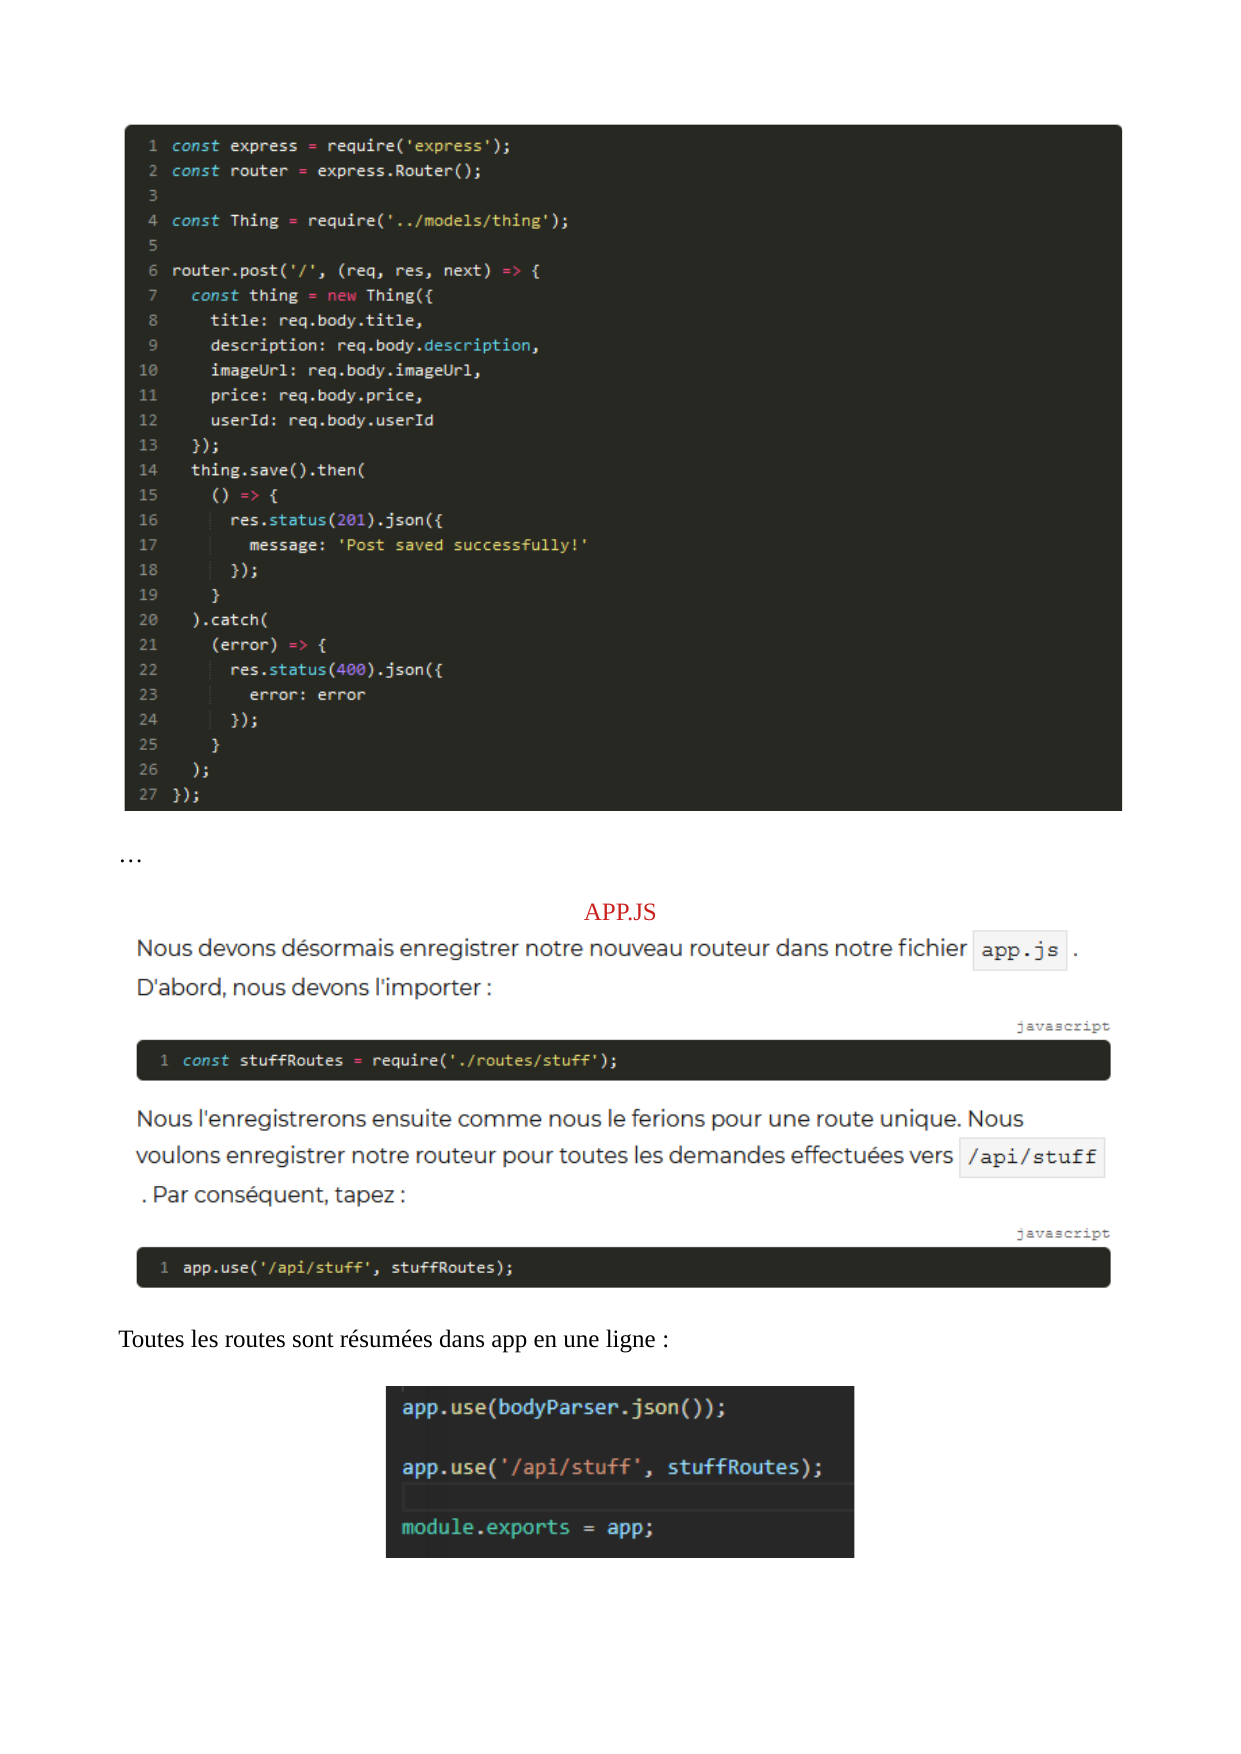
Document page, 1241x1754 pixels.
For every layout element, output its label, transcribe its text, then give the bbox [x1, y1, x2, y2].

text APP.JS [118, 897, 1122, 925]
text … [118, 839, 1122, 868]
text Toutes les routes sont résumées dans app en une ligne : [118, 1324, 1122, 1353]
picture [118, 925, 1123, 1296]
picture [385, 1386, 855, 1558]
picture [118, 118, 1123, 811]
